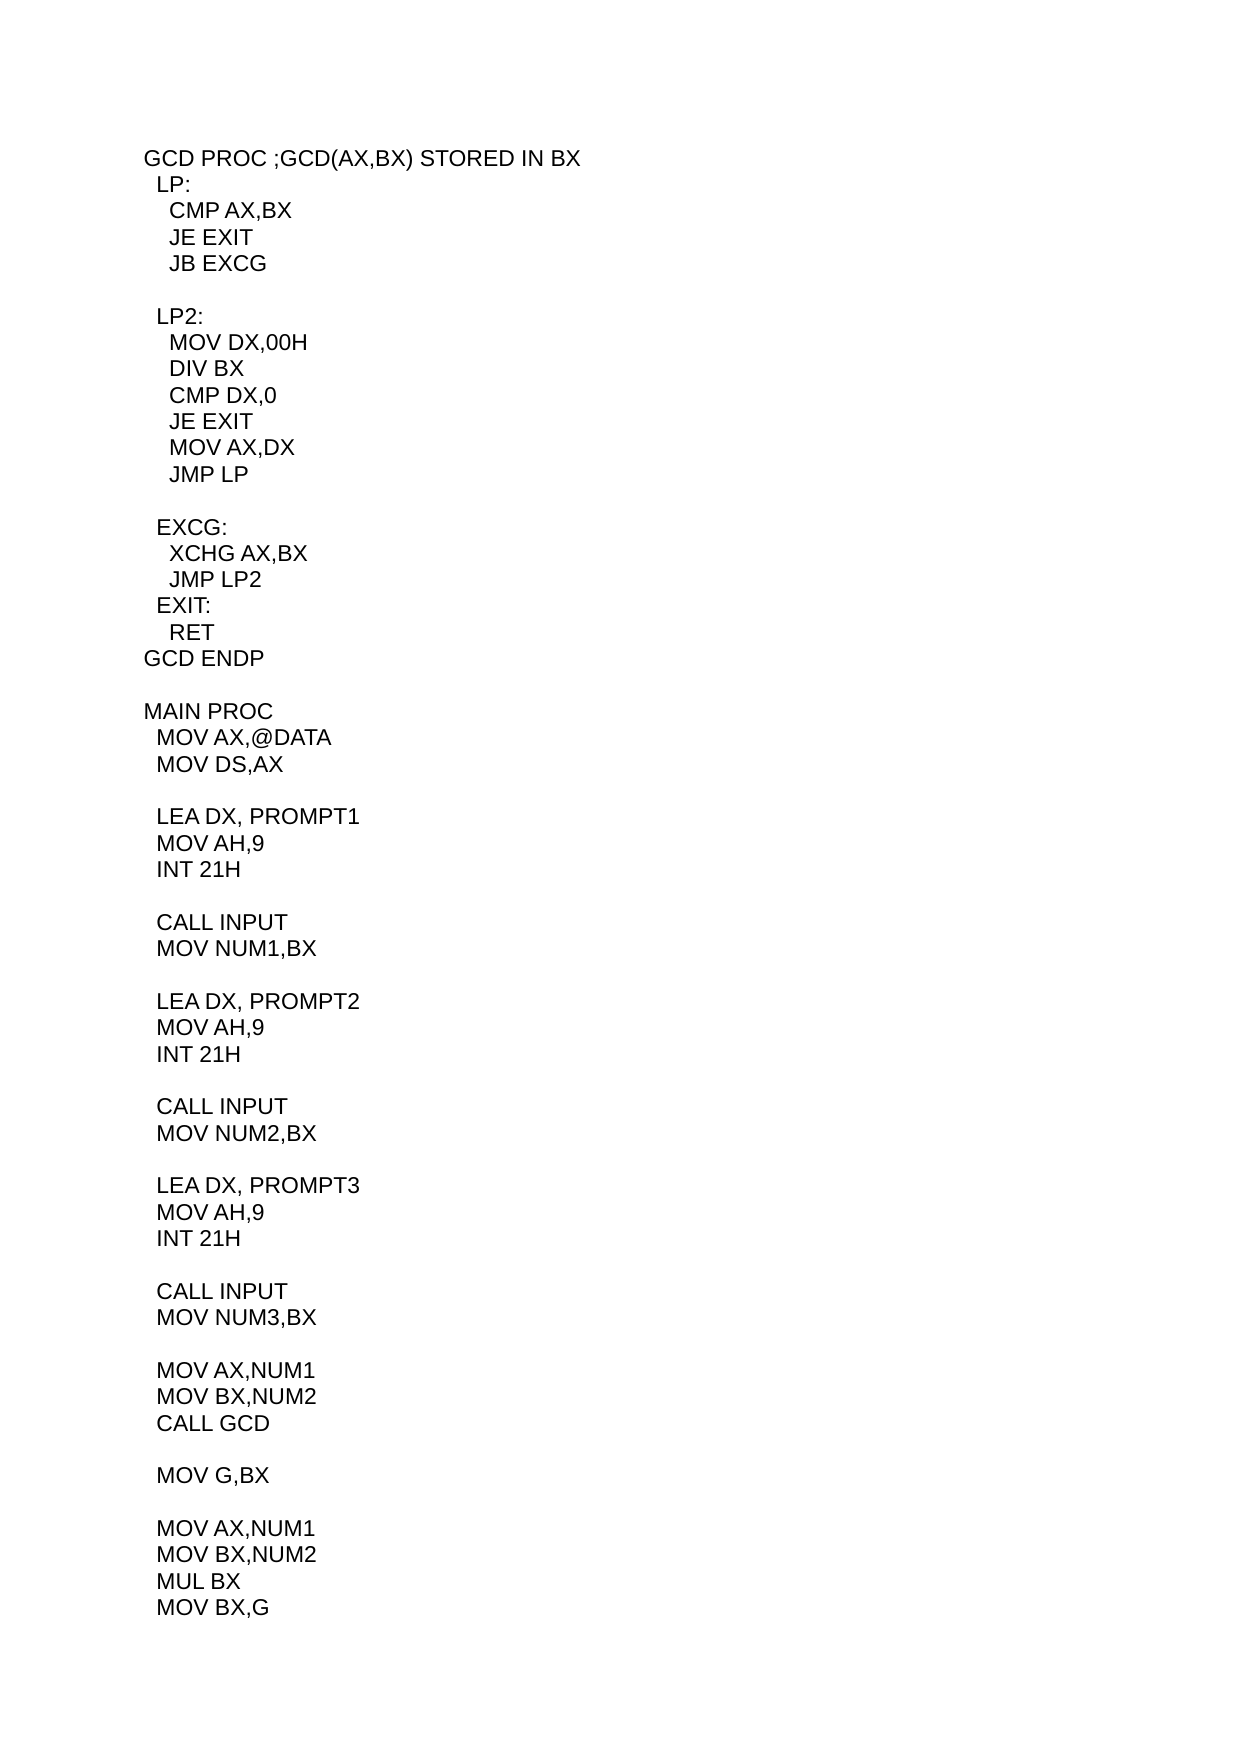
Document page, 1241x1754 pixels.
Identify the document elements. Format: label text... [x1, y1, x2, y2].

text EXCG: [118, 513, 1122, 540]
text CALL GCD [118, 1409, 1122, 1436]
text MOV DX,00H [118, 329, 1122, 355]
text XCHG AX,BX [118, 540, 1122, 566]
text MOV G,BX [118, 1462, 1122, 1488]
text MOV NUM2,BX [118, 1119, 1122, 1146]
text CALL INPUT [118, 1278, 1122, 1304]
text LEA DX, PROMPT2 [118, 988, 1122, 1014]
text DIV BX [118, 355, 1122, 382]
text MUL BX [118, 1568, 1122, 1594]
text LP2: [118, 303, 1122, 329]
text CALL INPUT [118, 909, 1122, 935]
text INT 21H [118, 856, 1122, 882]
text LP: [118, 171, 1122, 197]
text MOV AX,DX [118, 434, 1122, 461]
text INT 21H [118, 1225, 1122, 1251]
text LEA DX, PROMPT1 [118, 803, 1122, 830]
text MOV DS,AX [118, 751, 1122, 777]
text MOV AH,9 [118, 1199, 1122, 1225]
text MOV NUM3,BX [118, 1304, 1122, 1330]
text MOV BX,NUM2 [118, 1383, 1122, 1409]
text JE EXIT [118, 223, 1122, 250]
text MOV BX,NUM2 [118, 1541, 1122, 1568]
text JE EXIT [118, 408, 1122, 434]
text MOV AX,NUM1 [118, 1515, 1122, 1541]
text RET [118, 619, 1122, 645]
text MOV AX,NUM1 [118, 1357, 1122, 1383]
text MOV AX,@DATA [118, 724, 1122, 751]
text JMP LP2 [118, 566, 1122, 592]
text GCD PROC ;GCD(AX,BX) STORED IN BX [118, 144, 1122, 171]
text MOV AH,9 [118, 1014, 1122, 1041]
text JMP LP [118, 461, 1122, 487]
text MOV BX,G [118, 1594, 1122, 1620]
text INT 21H [118, 1041, 1122, 1067]
text CALL INPUT [118, 1093, 1122, 1119]
text MAIN PROC [118, 698, 1122, 724]
text MOV AH,9 [118, 830, 1122, 856]
text EXIT: [118, 592, 1122, 619]
text CMP DX,0 [118, 382, 1122, 408]
text MOV NUM1,BX [118, 935, 1122, 961]
text JB EXCG [118, 250, 1122, 276]
text CMP AX,BX [118, 197, 1122, 223]
text GCD ENDP [118, 645, 1122, 672]
text LEA DX, PROMPT3 [118, 1172, 1122, 1199]
